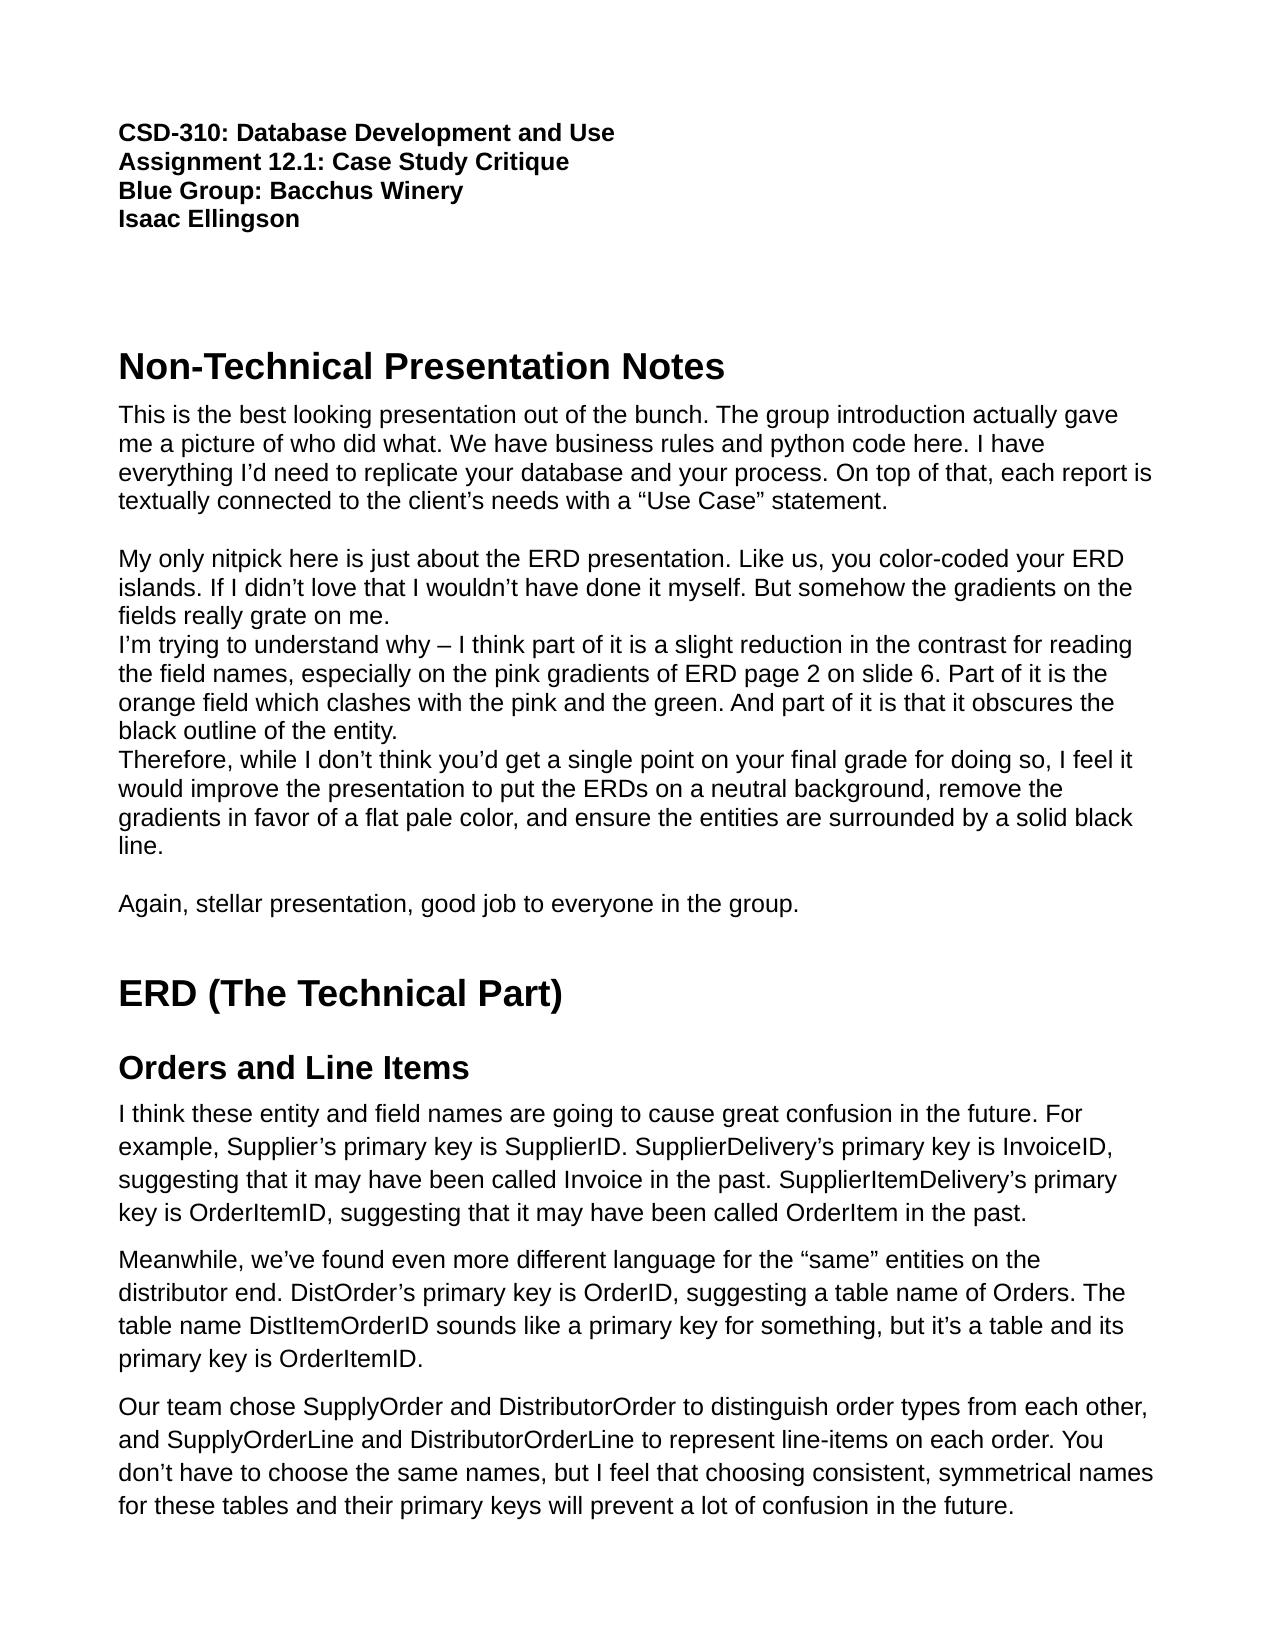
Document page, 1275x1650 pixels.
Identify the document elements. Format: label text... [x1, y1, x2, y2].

subtitle Orders and Line Items [118, 1048, 1157, 1086]
text Therefore, while I don’t think you’d get a single point on your final grade for doing so, I feel it would improve the presentation to put the ERDs on a neutral background, remove the gradients in favor of a flat pale color, and ensure the entities are surrounded by a solid black line. [118, 745, 1157, 860]
text CSD-310: Database Development and Use [118, 118, 1157, 147]
text Meanwhile, we’ve found even more different language for the “same” entities on the distributor end. DistOrder’s primary key is OrderID, suggesting a table name of Orders. The table name DistItemOrderID sounds like a primary key for something, but it’s a table and its primary key is OrderItemID. [118, 1245, 1157, 1373]
text I think these entity and field names are going to cause great confusion in the future. For example, Supplier’s primary key is SupplierID. SupplierDelivery’s primary key is InvoiceID, suggesting that it may have been called Invoice in the past. SupplierItemDelivery’s primary key is OrderItemID, suggesting that it may have been called OrderItem in the past. [118, 1099, 1157, 1226]
subtitle Non-Technical Presentation Notes [118, 344, 1157, 387]
text Again, stellar presentation, good job to everyone in the group. [118, 889, 1157, 917]
text Our team chose SupplyOrder and DistributorOrder to distinguish order types from each other, and SupplyOrderLine and DistributorOrderLine to represent line-items on each order. You don’t have to choose the same names, but I feel that choosing consistent, symmetrical names for these tables and their primary keys will prevent a lot of confusion in the future. [118, 1392, 1157, 1520]
text My only nitpick here is just about the ERD presentation. Like us, you color-coded your ERD islands. If I didn’t love that I wouldn’t have done it myself. But somehow the gradients on the fields really grate on me. [118, 544, 1157, 630]
text I’m trying to understand why – I think part of it is a slight reduction in the contrast for reading the field names, especially on the pink gradients of ERD page 2 on slide 6. Part of it is the orange field which clashes with the pink and the green. And part of it is that it obscures the black outline of the entity. [118, 630, 1157, 745]
subtitle ERD (The Technical Part) [118, 971, 1157, 1014]
text Isaac Ellingson [118, 204, 1157, 233]
text This is the best looking presentation out of the bunch. The group introduction actually gave me a picture of who did what. We have business rules and python code here. I have everything I’d need to replicate your database and your process. On top of that, each report is textually connected to the client’s needs with a “Use Case” statement. [118, 400, 1157, 515]
text Blue Group: Bacchus Winery [118, 176, 1157, 204]
text Assignment 12.1: Case Study Critique [118, 147, 1157, 176]
